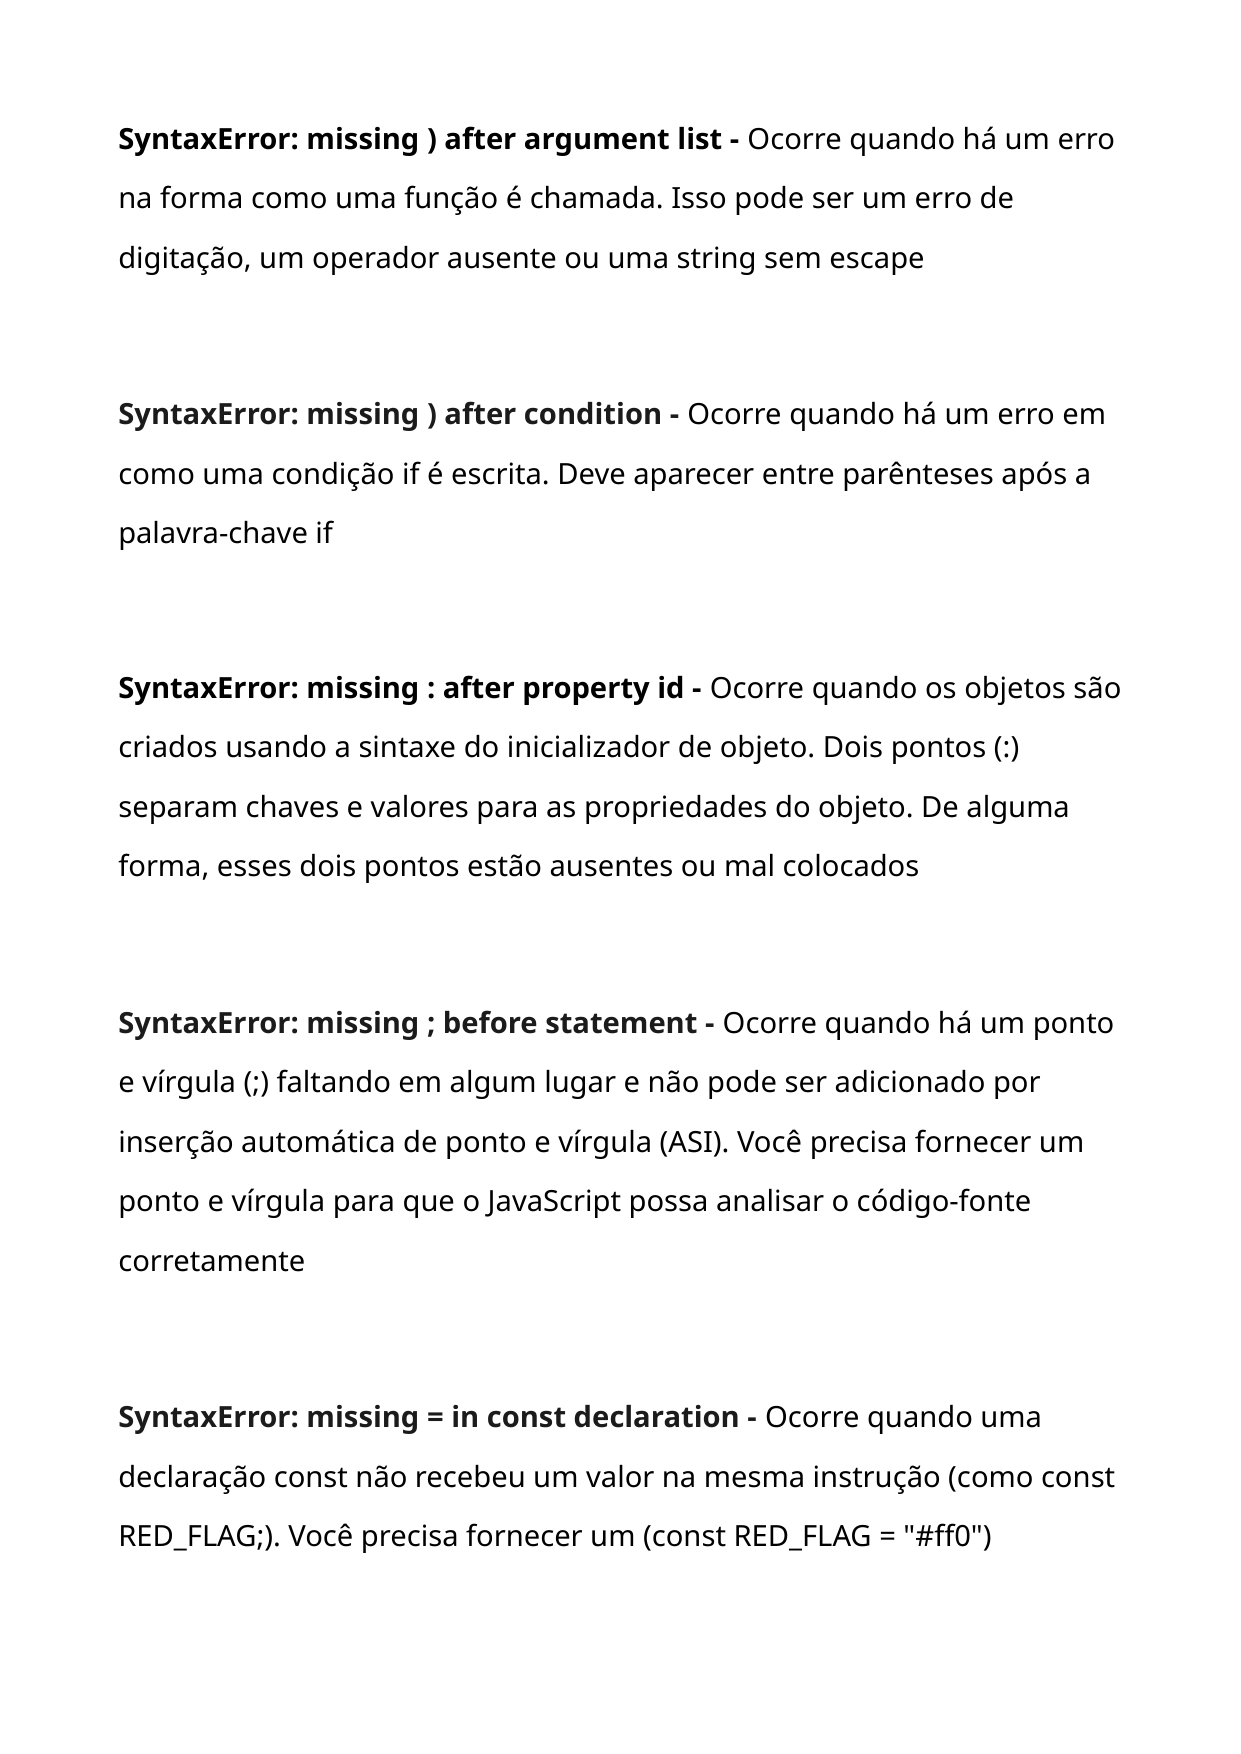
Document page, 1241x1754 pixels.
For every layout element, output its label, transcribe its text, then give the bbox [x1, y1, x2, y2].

subtitle SyntaxError: missing : after property id - Ocorre quando os objetos são criados usando a sintaxe do inicializador de objeto. Dois pontos (:) separam chaves e valores para as propriedades do objeto. De alguma forma, esses dois pontos estão ausentes ou mal colocados [118, 667, 1122, 885]
subtitle SyntaxError: missing ) after condition - Ocorre quando há um erro em como uma condição if é escrita. Deve aparecer entre parênteses após a palavra-chave if [118, 393, 1122, 552]
subtitle SyntaxError: missing ; before statement - Ocorre quando há um ponto e vírgula (;) faltando em algum lugar e não pode ser adicionado por inserção automática de ponto e vírgula (ASI). Você precisa fornecer um ponto e vírgula para que o JavaScript possa analisar o código-fonte corretamente [118, 1002, 1122, 1280]
subtitle SyntaxError: missing = in const declaration - Ocorre quando uma declaração const não recebeu um valor na mesma instrução (como const RED_FLAG;). Você precisa fornecer um (const RED_FLAG = "#ff0") [118, 1396, 1122, 1555]
subtitle SyntaxError: missing ) after argument list - Ocorre quando há um erro na forma como uma função é chamada. Isso pode ser um erro de digitação, um operador ausente ou uma string sem escape [118, 118, 1122, 277]
